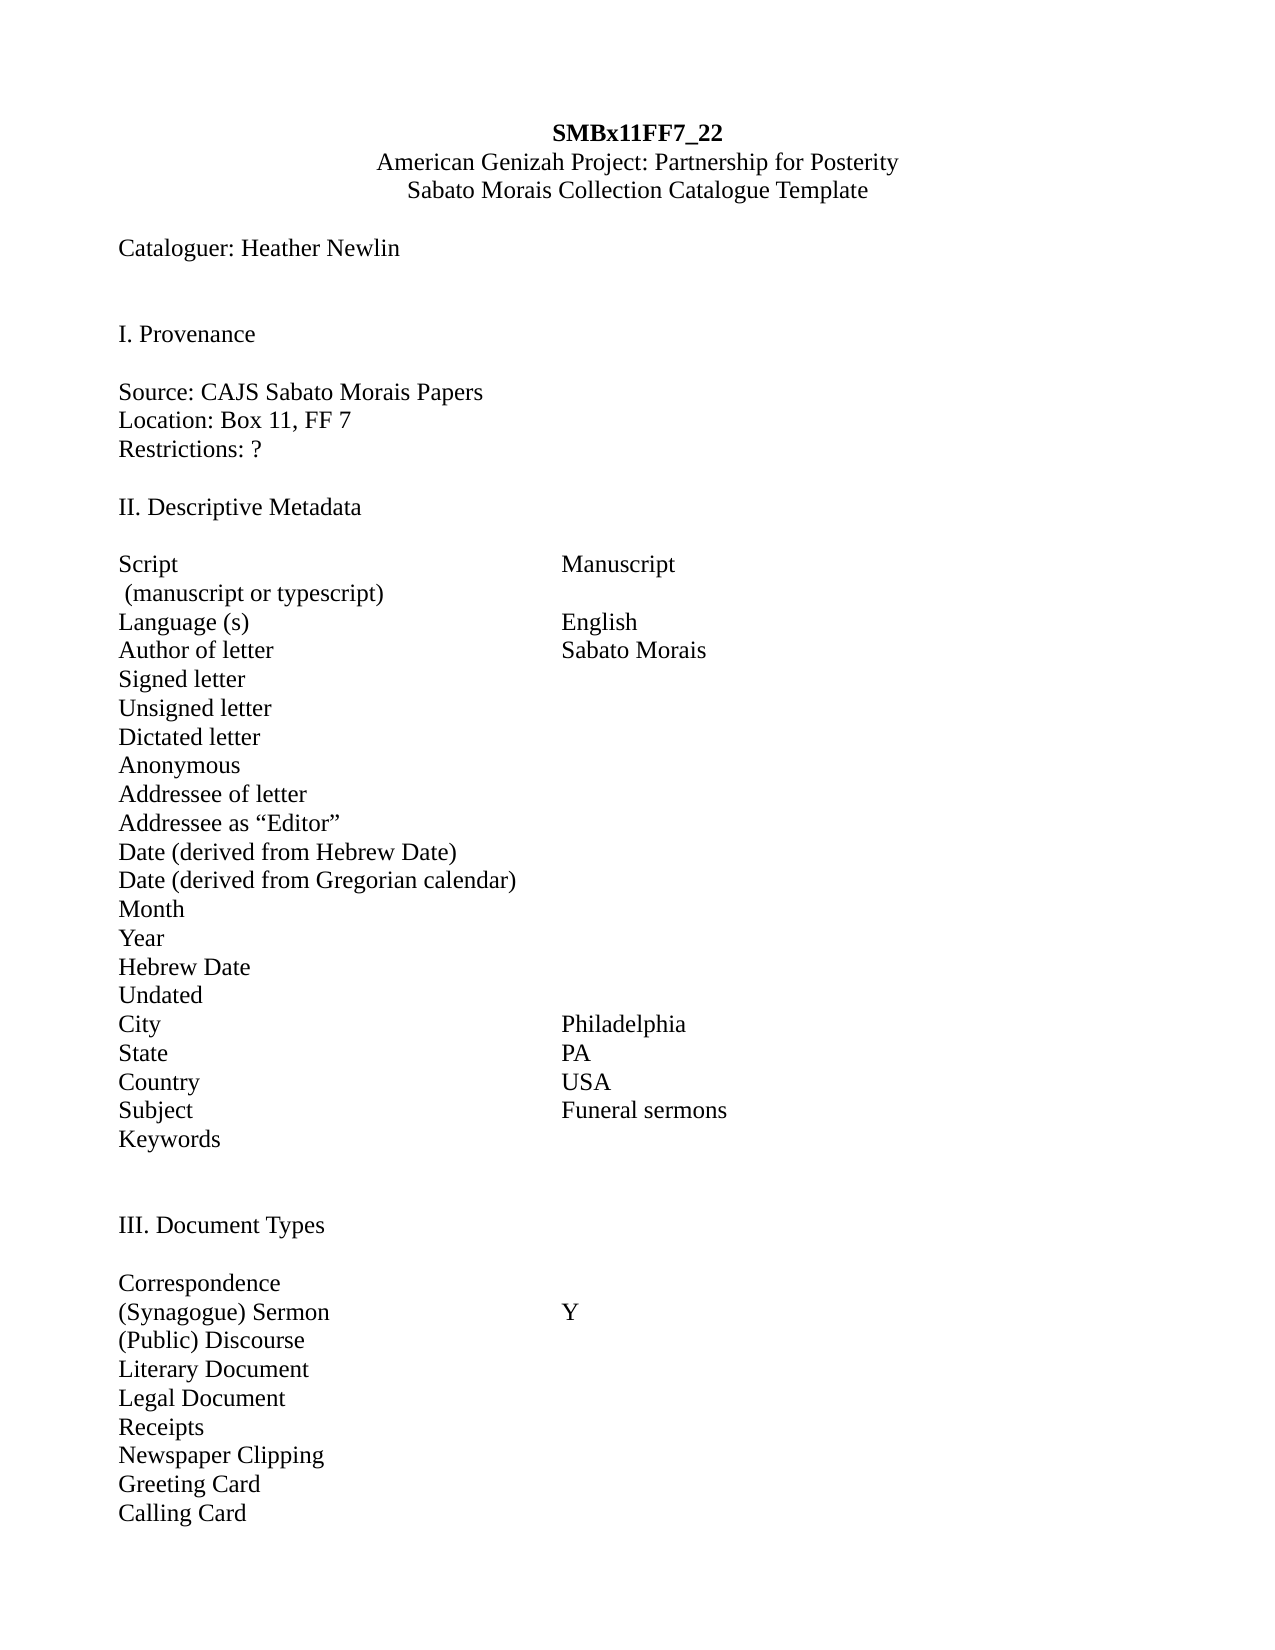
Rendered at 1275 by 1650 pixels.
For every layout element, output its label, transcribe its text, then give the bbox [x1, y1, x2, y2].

text II. Descriptive Metadata [118, 492, 1157, 521]
text Legal Document [118, 1383, 1157, 1412]
text (manuscript or typescript) [118, 578, 1157, 607]
text Unsigned letter [118, 693, 1157, 722]
text Month [118, 894, 1157, 923]
text Date (derived from Gregorian calendar) [118, 866, 1157, 894]
text Script Manuscript [118, 549, 1157, 578]
text Signed letter [118, 664, 1157, 693]
text Calling Card [118, 1498, 1157, 1527]
text Date (derived from Hebrew Date) [118, 837, 1157, 866]
text (Public) Discourse [118, 1326, 1157, 1354]
text Newspaper Clipping [118, 1441, 1157, 1469]
text Author of letter Sabato Morais [118, 636, 1157, 664]
text Receipts [118, 1412, 1157, 1441]
text Year [118, 923, 1157, 952]
text Greeting Card [118, 1469, 1157, 1498]
text Addressee as “Editor” [118, 808, 1157, 837]
text Location: Box 11, FF 7 [118, 406, 1157, 434]
text Source: CAJS Sabato Morais Papers [118, 377, 1157, 406]
text Subject Funeral sermons [118, 1096, 1157, 1124]
text Hebrew Date [118, 952, 1157, 981]
text Cataloguer: Heather Newlin [118, 233, 1157, 262]
text Sabato Morais Collection Catalogue Template [118, 176, 1157, 204]
text Undated [118, 981, 1157, 1009]
text Country USA [118, 1067, 1157, 1096]
text Addressee of letter [118, 779, 1157, 808]
text III. Document Types [118, 1211, 1157, 1239]
text Restrictions: ? [118, 434, 1157, 463]
text SMBx11FF7_22 [118, 118, 1157, 147]
text Keywords [118, 1124, 1157, 1153]
text I. Provenance [118, 319, 1157, 348]
text Language (s) English [118, 607, 1157, 636]
text City Philadelphia [118, 1009, 1157, 1038]
text Correspondence [118, 1268, 1157, 1297]
text American Genizah Project: Partnership for Posterity [118, 147, 1157, 176]
text Literary Document [118, 1354, 1157, 1383]
text (Synagogue) Sermon Y [118, 1297, 1157, 1326]
text Anonymous [118, 751, 1157, 779]
text State PA [118, 1038, 1157, 1067]
text Dictated letter [118, 722, 1157, 751]
